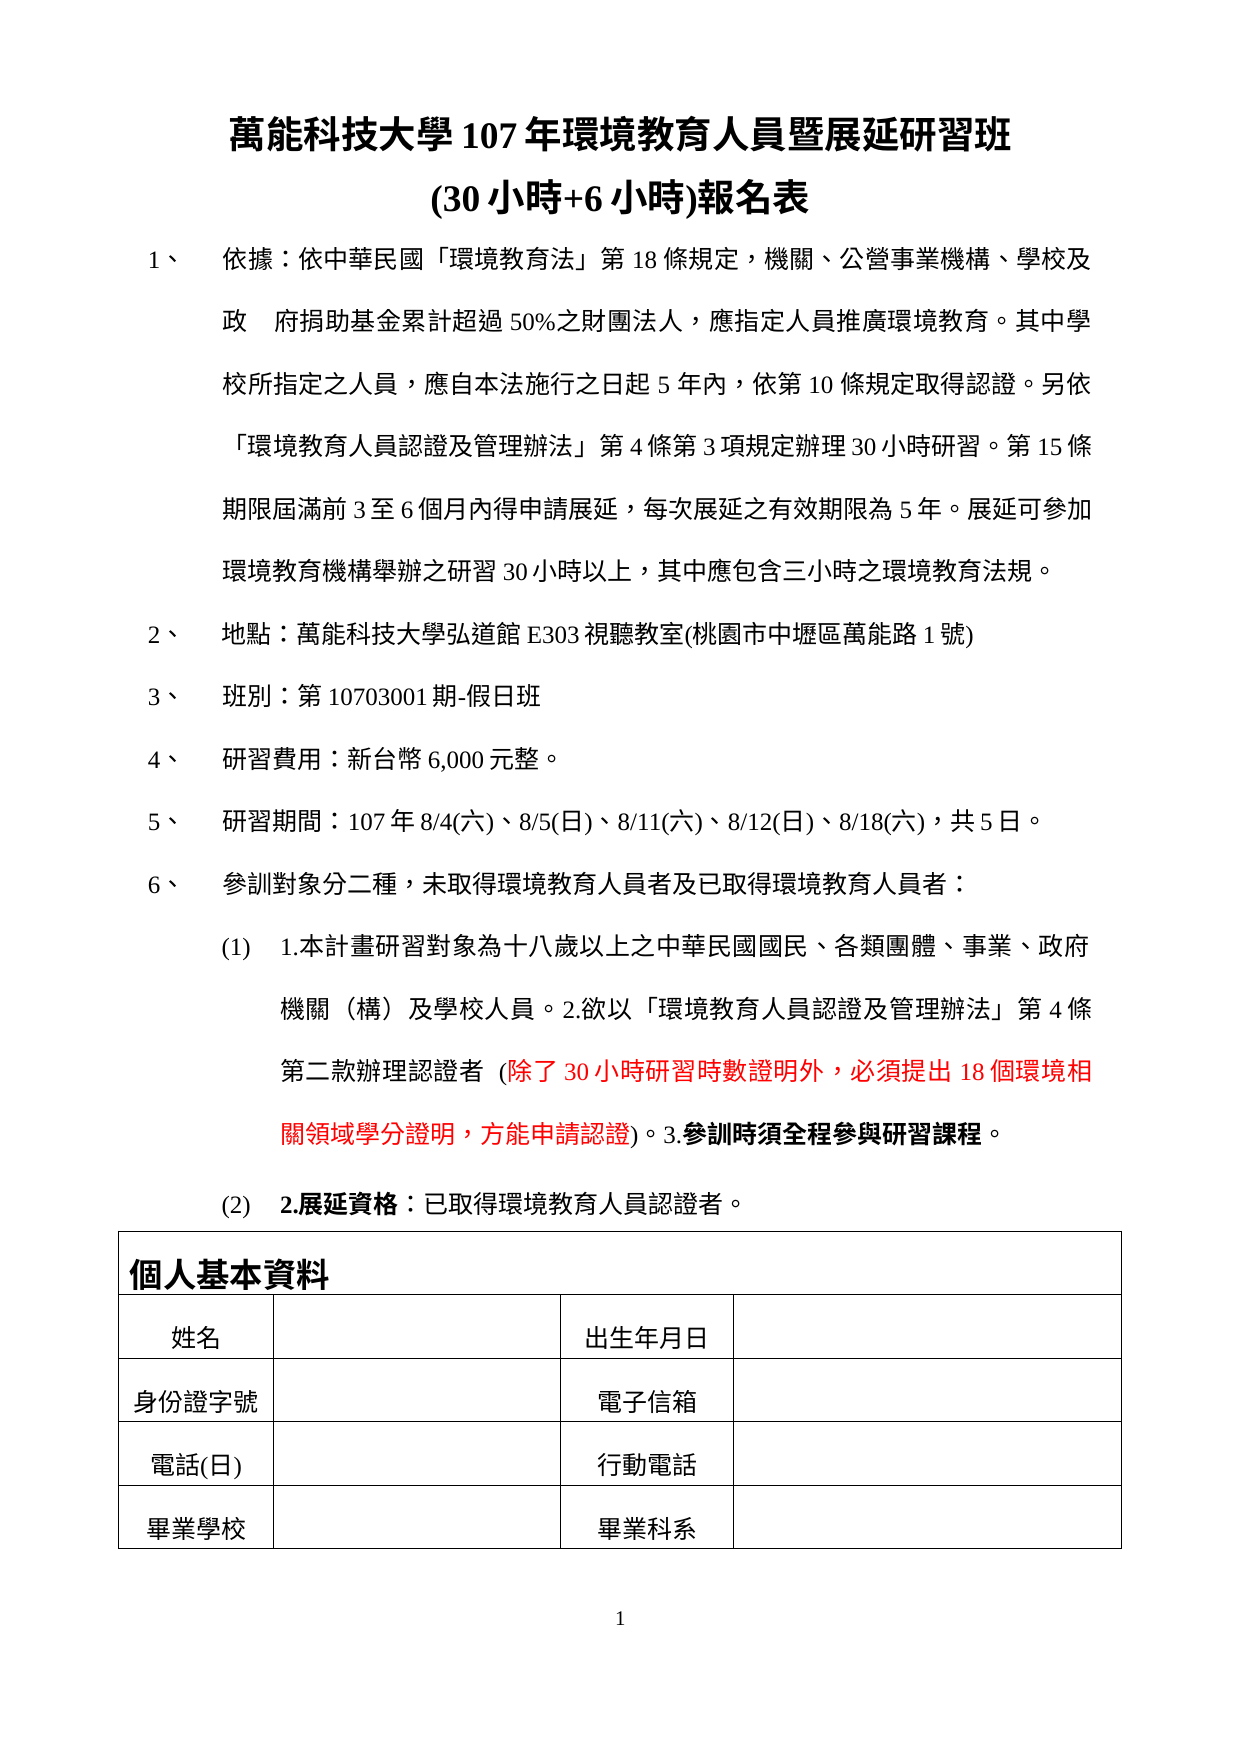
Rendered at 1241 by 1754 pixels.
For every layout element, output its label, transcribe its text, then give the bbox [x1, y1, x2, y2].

table_header 個人基本資料 [119, 1232, 1121, 1294]
table_cell 身份證字號 [119, 1359, 273, 1421]
table_cell [274, 1359, 560, 1421]
table_cell [734, 1359, 1121, 1421]
list 班別：第10703001期-假日班 [148, 653, 1092, 716]
list 1.本計畫研習對象為十八歲以上之中華民國國民、各類團體、事業、政府機關（構）及學校人員。2.欲以「環境教育人員認證及管理辦法」第4條第二款辦理認證者 (除了30小時研習時數證明外，必須提出18個環境相關領域學分證明，方能申請認證)。3.參訓時須全程參與研習課程。 [221, 903, 1092, 1153]
table_cell 電子信箱 [561, 1359, 733, 1421]
table_cell 姓名 [119, 1295, 273, 1358]
table_cell [274, 1486, 560, 1548]
table_cell [274, 1422, 560, 1485]
table_cell [734, 1486, 1121, 1548]
list 依據：依中華民國「環境教育法」第18 條規定，機關、公營事業機構、學校及政 府捐助基金累計超過50%之財團法人，應指定人員推廣環境教育。其中學校所指定之人員，應自本法施行之日起5 年內，依第10 條規定取得認證。另依「環境教育人員認證及管理辦法」第4條第3項規定辦理30小時研習。第15條期限屆滿前3至6個月內得申請展延，每次展延之有效期限為5年。展延可參加環境教育機構舉辦之研習30小時以上，其中應包含三小時之環境教育法規。 [148, 216, 1092, 591]
table_cell 電話(日) [119, 1422, 273, 1485]
list 研習期間：107年8/4(六)、8/5(日)、8/11(六)、8/12(日)、8/18(六)，共5日。 [148, 778, 1092, 841]
table_cell [274, 1295, 560, 1358]
table_cell [734, 1422, 1121, 1485]
text 萬能科技大學107年環境教育人員暨展延研習班 [148, 91, 1092, 153]
table_cell 畢業學校 [119, 1486, 273, 1548]
table_cell [734, 1295, 1121, 1358]
list 研習費用：新台幣6,000元整。 [148, 716, 1092, 778]
list 參訓對象分二種，未取得環境教育人員者及已取得環境教育人員者： [148, 841, 1092, 903]
table_cell 出生年月日 [561, 1295, 733, 1358]
list 2.展延資格：已取得環境教育人員認證者。 [221, 1161, 1092, 1223]
table_cell 畢業科系 [561, 1486, 733, 1548]
text (30小時+6小時)報名表 [148, 153, 1092, 216]
list 地點：萬能科技大學弘道館E303視聽教室(桃園市中壢區萬能路1號) [148, 591, 1092, 653]
table_cell 行動電話 [561, 1422, 733, 1485]
